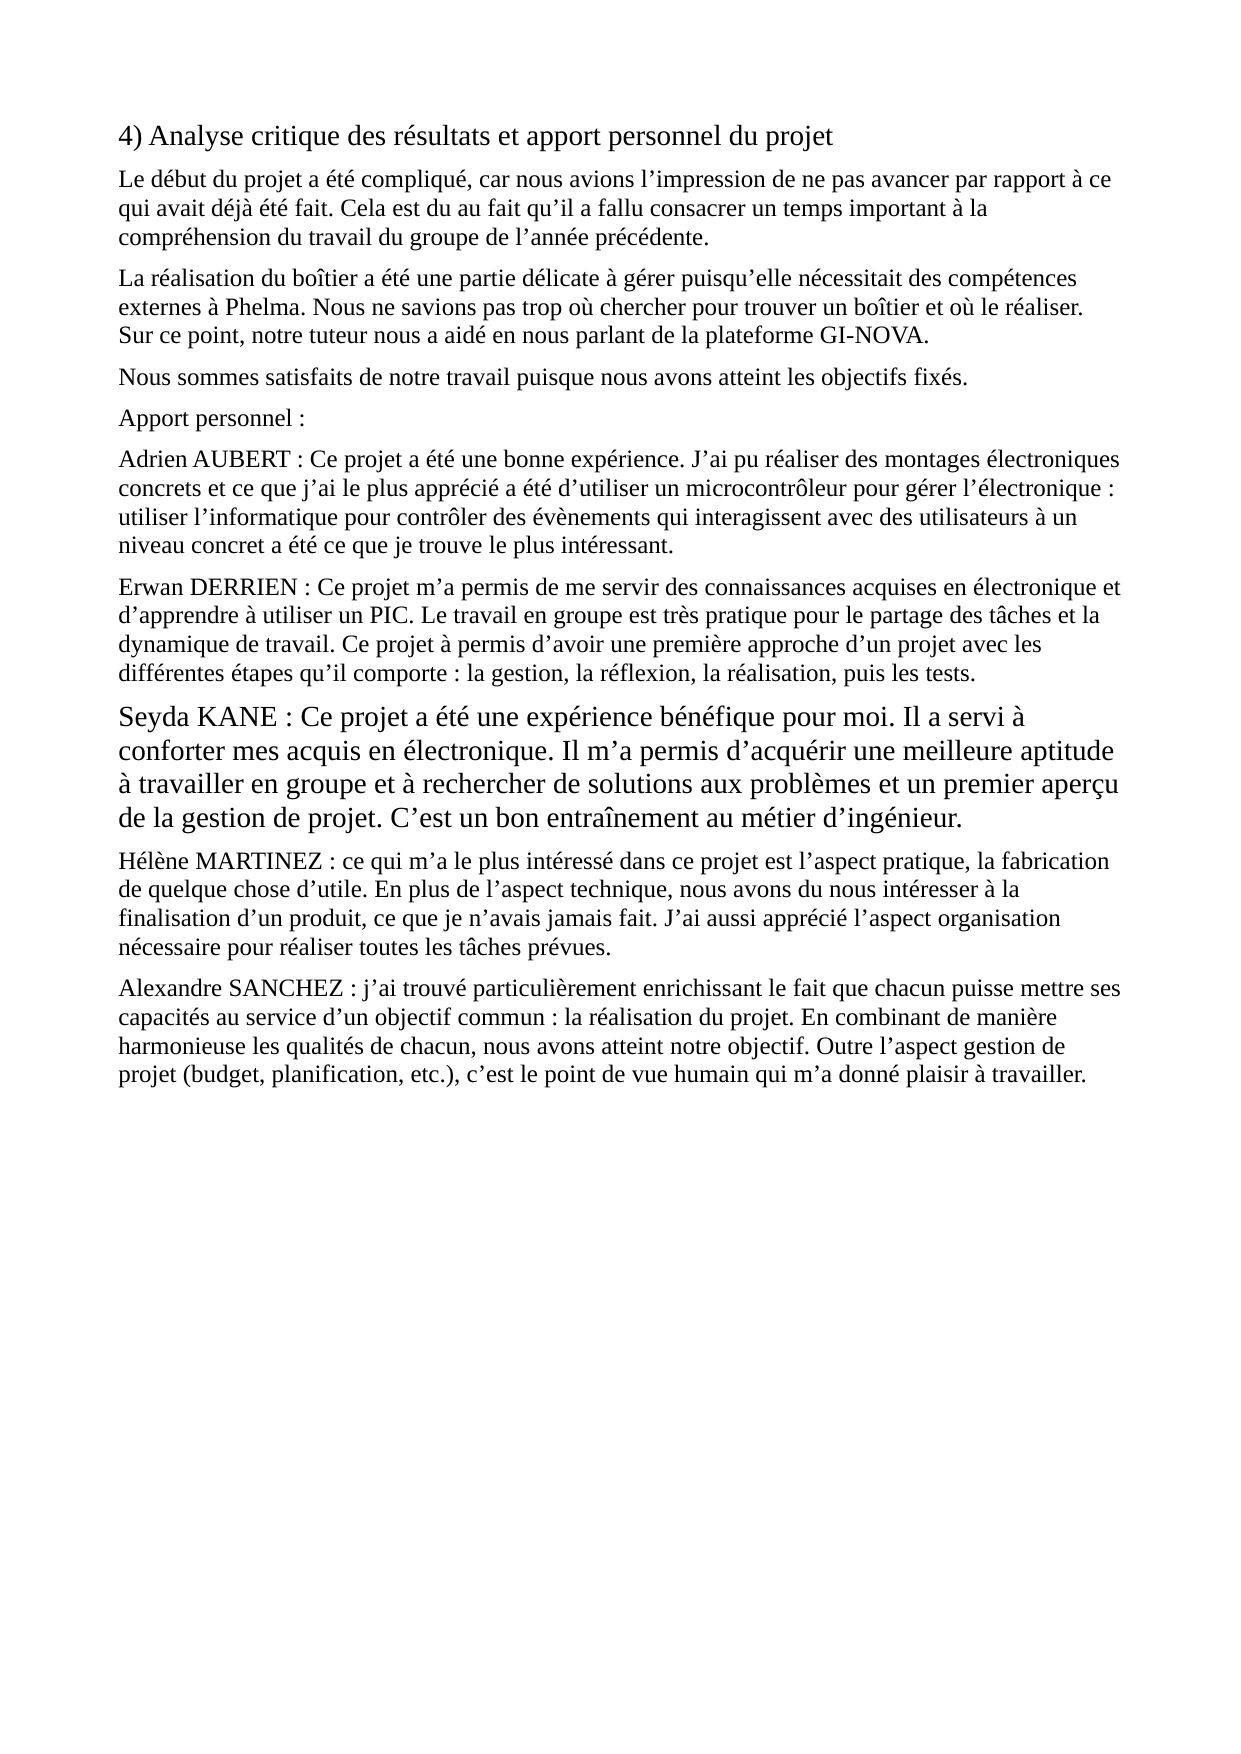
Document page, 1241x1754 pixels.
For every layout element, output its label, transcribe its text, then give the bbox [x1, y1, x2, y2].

text Le début du projet a été compliqué, car nous avions l’impression de ne pas avancer par rapport à ce qui avait déjà été fait. Cela est du au fait qu’il a fallu consacrer un temps important à la compréhension du travail du groupe de l’année précédente. [118, 164, 1122, 250]
text Alexandre SANCHEZ : j’ai trouvé particulièrement enrichissant le fait que chacun puisse mettre ses capacités au service d’un objectif commun : la réalisation du projet. En combinant de manière harmonieuse les qualités de chacun, nous avons atteint notre objectif. Outre l’aspect gestion de projet (budget, planification, etc.), c’est le point de vue humain qui m’a donné plaisir à travailler. [118, 973, 1122, 1088]
text Erwan DERRIEN : Ce projet m’a permis de me servir des connaissances acquises en électronique et d’apprendre à utiliser un PIC. Le travail en groupe est très pratique pour le partage des tâches et la dynamique de travail. Ce projet à permis d’avoir une première approche d’un projet avec les différentes étapes qu’il comporte : la gestion, la réflexion, la réalisation, puis les tests. [118, 572, 1122, 687]
text Apport personnel : [118, 403, 1122, 432]
text 4) Analyse critique des résultats et apport personnel du projet [118, 118, 1122, 152]
text Seyda KANE : Ce projet a été une expérience bénéfique pour moi. Il a servi à conforter mes acquis en électronique. Il m’a permis d’acquérir une meilleure aptitude à travailler en groupe et à rechercher de solutions aux problèmes et un premier aperçu de la gestion de projet. C’est un bon entraînement au métier d’ingénieur. [118, 699, 1122, 833]
text Nous sommes satisfaits de notre travail puisque nous avons atteint les objectifs fixés. [118, 362, 1122, 390]
text Hélène MARTINEZ : ce qui m’a le plus intéressé dans ce projet est l’aspect pratique, la fabrication de quelque chose d’utile. En plus de l’aspect technique, nous avons du nous intéresser à la finalisation d’un produit, ce que je n’avais jamais fait. J’ai aussi apprécié l’aspect organisation nécessaire pour réaliser toutes les tâches prévues. [118, 846, 1122, 961]
text Adrien AUBERT : Ce projet a été une bonne expérience. J’ai pu réaliser des montages électroniques concrets et ce que j’ai le plus apprécié a été d’utiliser un microcontrôleur pour gérer l’électronique : utiliser l’informatique pour contrôler des évènements qui interagissent avec des utilisateurs à un niveau concret a été ce que je trouve le plus intéressant. [118, 444, 1122, 559]
text La réalisation du boîtier a été une partie délicate à gérer puisqu’elle nécessitait des compétences externes à Phelma. Nous ne savions pas trop où chercher pour trouver un boîtier et où le réaliser. Sur ce point, notre tuteur nous a aidé en nous parlant de la plateforme GI-NOVA. [118, 263, 1122, 349]
